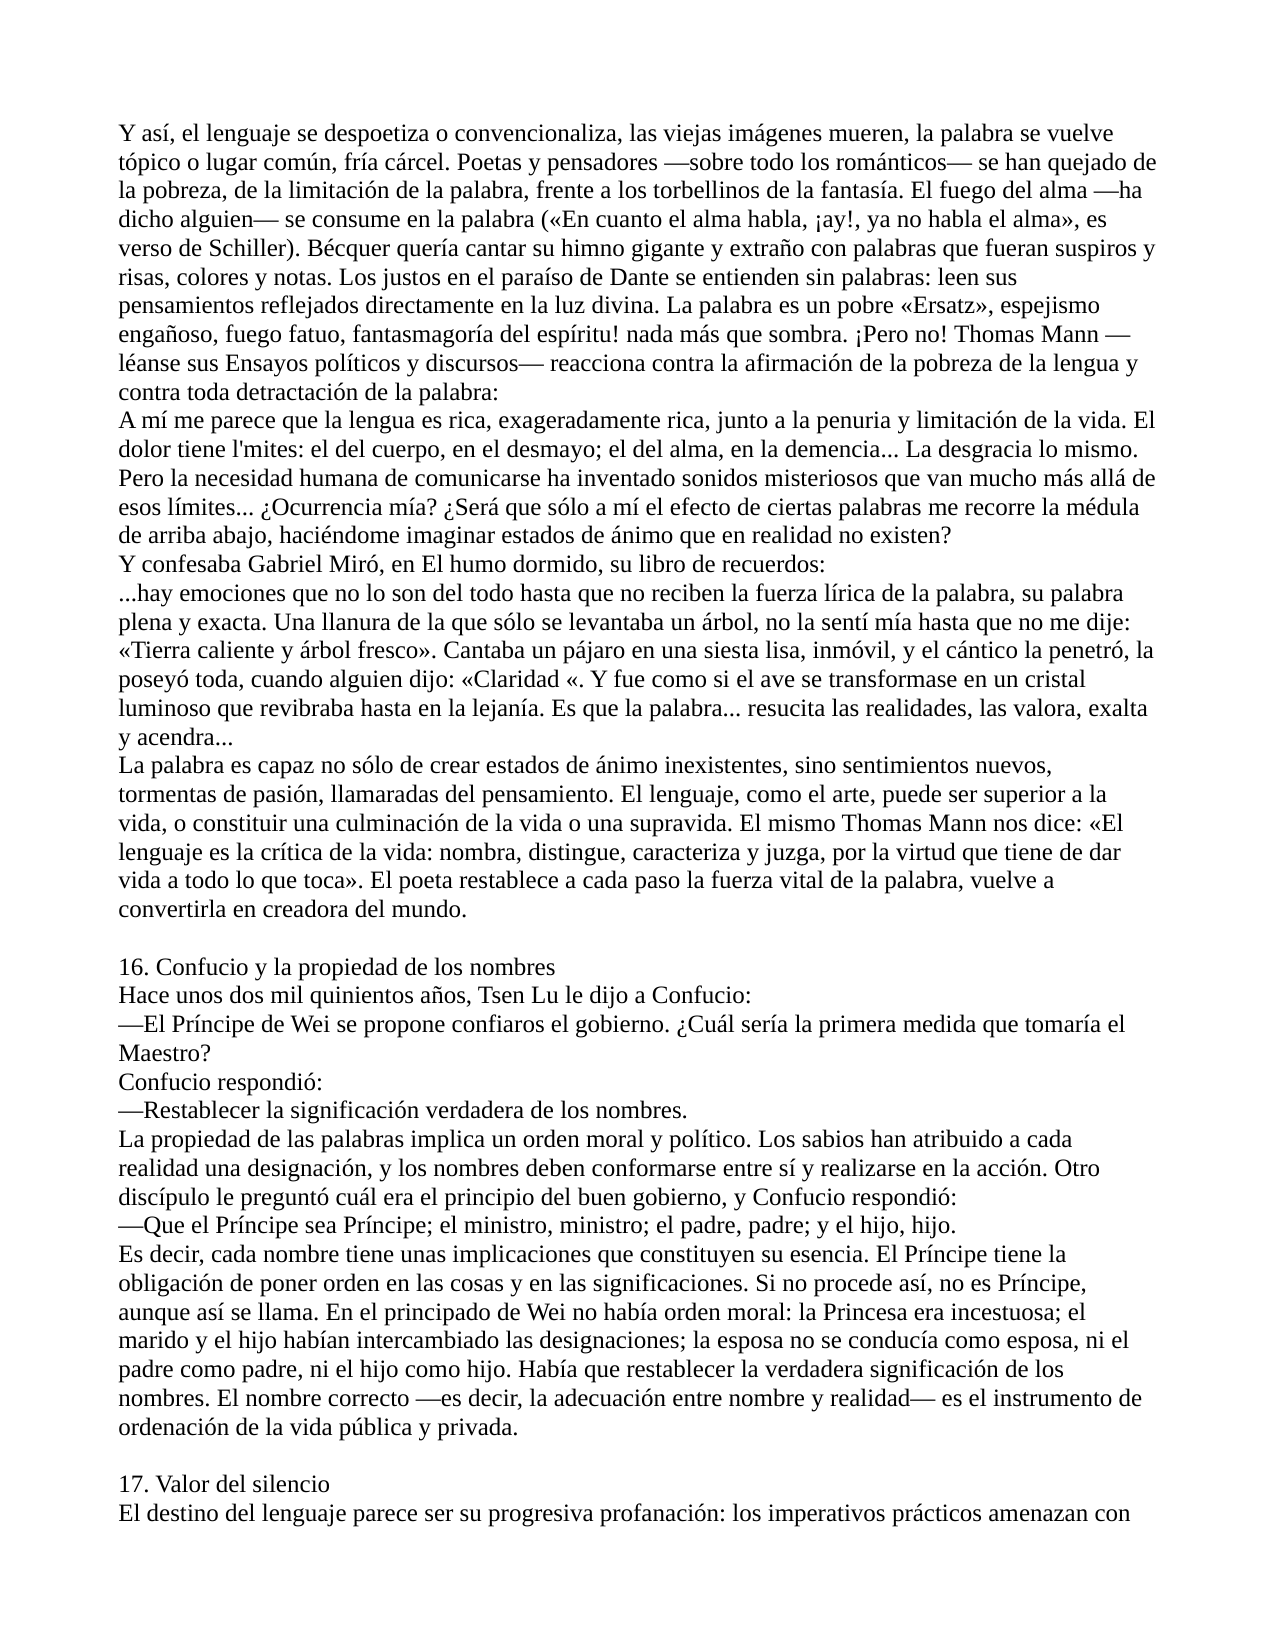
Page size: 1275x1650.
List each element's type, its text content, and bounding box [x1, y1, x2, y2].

text —Que el Príncipe sea Príncipe; el ministro, ministro; el padre, padre; y el hijo, hijo. [118, 1211, 1157, 1239]
text Confucio respondió: [118, 1067, 1157, 1096]
text Es decir, cada nombre tiene unas implicaciones que constituyen su esencia. El Príncipe tiene la obligación de poner orden en las cosas y en las significaciones. Si no procede así, no es Príncipe, aunque así se llama. En el principado de Wei no había orden moral: la Princesa era incestuosa; el marido y el hijo habían intercambiado las designaciones; la esposa no se conducía como esposa, ni el padre como padre, ni el hijo como hijo. Había que restablecer la verdadera significación de los nombres. El nombre correcto —es decir, la adecuación entre nombre y realidad— es el instrumento de ordenación de la vida pública y privada. [118, 1239, 1157, 1441]
text Hace unos dos mil quinientos años, Tsen Lu le dijo a Confucio: [118, 981, 1157, 1009]
text Y confesaba Gabriel Miró, en El humo dormido, su libro de recuerdos: [118, 549, 1157, 578]
text ...hay emociones que no lo son del todo hasta que no reciben la fuerza lírica de la palabra, su palabra plena y exacta. Una llanura de la que sólo se levantaba un árbol, no la sentí mía hasta que no me dije: «Tierra caliente y árbol fresco». Cantaba un pájaro en una siesta lisa, inmóvil, y el cántico la penetró, la poseyó toda, cuando alguien dijo: «Claridad «. Y fue como si el ave se transformase en un cristal luminoso que revibraba hasta en la lejanía. Es que la palabra... resucita las realidades, las valora, exalta y acendra... [118, 578, 1157, 751]
text La propiedad de las palabras implica un orden moral y político. Los sabios han atribuido a cada realidad una designación, y los nombres deben conformarse entre sí y realizarse en la acción. Otro discípulo le preguntó cuál era el principio del buen gobierno, y Confucio respondió: [118, 1124, 1157, 1211]
text 16. Confucio y la propiedad de los nombres [118, 952, 1157, 981]
text La palabra es capaz no sólo de crear estados de ánimo inexistentes, sino sentimientos nuevos, tormentas de pasión, llamaradas del pensamiento. El lenguaje, como el arte, puede ser superior a la vida, o constituir una culminación de la vida o una supravida. El mismo Thomas Mann nos dice: «El lenguaje es la crítica de la vida: nombra, distingue, caracteriza y juzga, por la virtud que tiene de dar vida a todo lo que toca». El poeta restablece a cada paso la fuerza vital de la palabra, vuelve a convertirla en creadora del mundo. [118, 751, 1157, 923]
text Y así, el lenguaje se despoetiza o convencionaliza, las viejas imágenes mueren, la palabra se vuelve tópico o lugar común, fría cárcel. Poetas y pensadores —sobre todo los románticos— se han quejado de la pobreza, de la limitación de la palabra, frente a los torbellinos de la fantasía. El fuego del alma —ha dicho alguien— se consume en la palabra («En cuanto el alma habla, ¡ay!, ya no habla el alma», es verso de Schiller). Bécquer quería cantar su himno gigante y extraño con palabras que fueran suspiros y risas, colores y notas. Los justos en el paraíso de Dante se entienden sin palabras: leen sus pensamientos reflejados directamente en la luz divina. La palabra es un pobre «Ersatz», espejismo engañoso, fuego fatuo, fantasmagoría del espíritu! nada más que sombra. ¡Pero no! Thomas Mann —léanse sus Ensayos políticos y discursos— reacciona contra la afirmación de la pobreza de la lengua y contra toda detractación de la palabra: [118, 118, 1157, 406]
text —Restablecer la significación verdadera de los nombres. [118, 1096, 1157, 1124]
text El destino del lenguaje parece ser su progresiva profanación: los imperativos prácticos amenazan con [118, 1498, 1157, 1527]
text —El Príncipe de Wei se propone confiaros el gobierno. ¿Cuál sería la primera medida que tomaría el Maestro? [118, 1009, 1157, 1067]
text 17. Valor del silencio [118, 1469, 1157, 1498]
text A mí me parece que la lengua es rica, exageradamente rica, junto a la penuria y limitación de la vida. El dolor tiene l'mites: el del cuerpo, en el desmayo; el del alma, en la demencia... La desgracia lo mismo. Pero la necesidad humana de comunicarse ha inventado sonidos misteriosos que van mucho más allá de esos límites... ¿Ocurrencia mía? ¿Será que sólo a mí el efecto de ciertas palabras me recorre la médula de arriba abajo, haciéndome imaginar estados de ánimo que en realidad no existen? [118, 406, 1157, 549]
